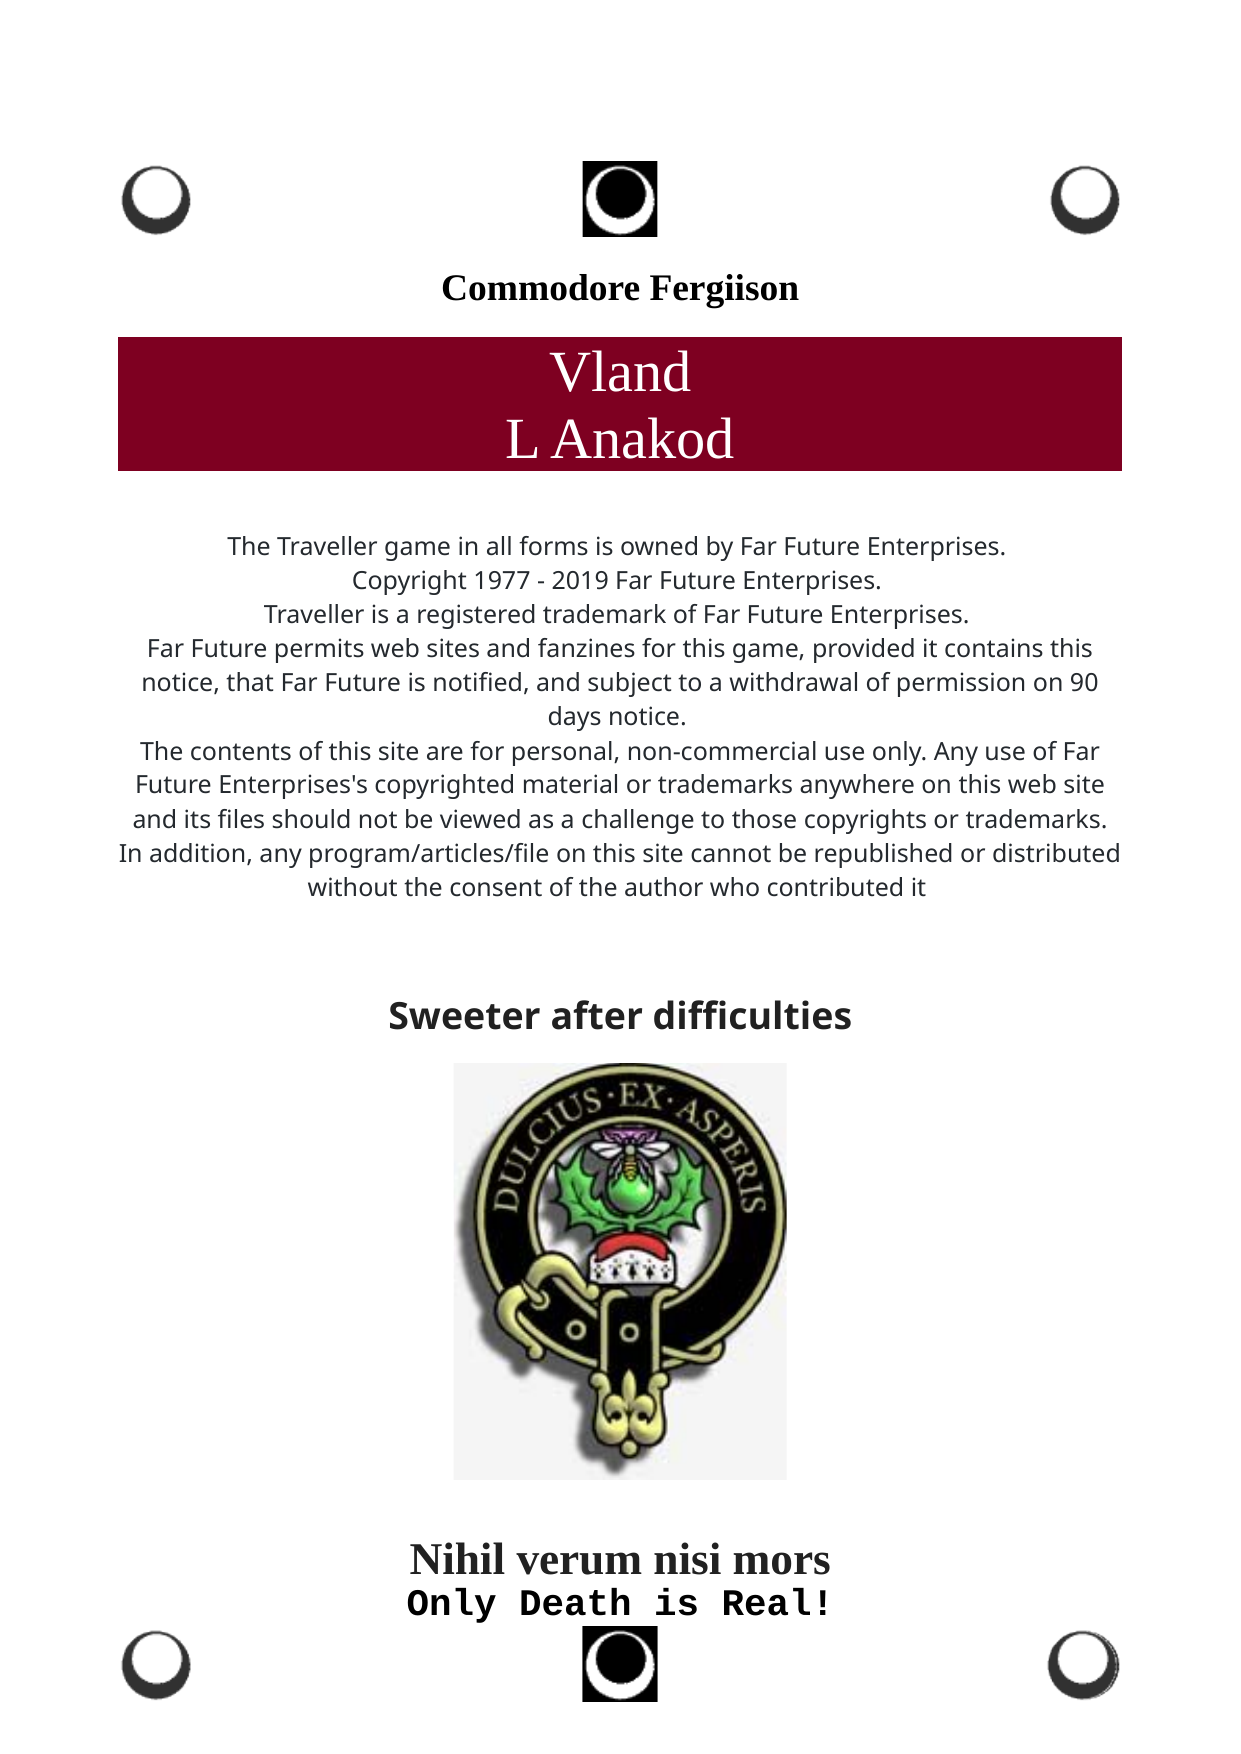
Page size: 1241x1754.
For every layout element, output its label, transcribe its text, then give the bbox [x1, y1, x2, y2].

text Far Future permits web sites and fanzines for this game, provided it contains this notice, that Far Future is notified, and subject to a withdrawal of permission on 90 days notice. [118, 631, 1122, 733]
text Sweeter after difficulties [118, 990, 1122, 1041]
picture [1044, 1626, 1123, 1702]
picture [582, 1626, 658, 1702]
text Nihil verum nisi mors [118, 1532, 1122, 1584]
text L Anakod [118, 404, 1122, 471]
text Vland [118, 337, 1122, 404]
picture [118, 1626, 194, 1702]
text The Traveller game in all forms is owned by Far Future Enterprises. [118, 529, 1122, 563]
text Traveller is a registered trademark of Far Future Enterprises. [118, 597, 1122, 631]
picture [1047, 161, 1123, 237]
text Commodore Fergiison [118, 265, 1122, 308]
text Only Death is Real! [118, 1584, 1122, 1627]
picture [582, 161, 658, 237]
picture [118, 161, 194, 237]
text The contents of this site are for personal, non-commercial use only. Any use of Far Future Enterprises's copyrighted material or trademarks anywhere on this web site and its files should not be viewed as a challenge to those copyrights or trademarks. In addition, any program/articles/file on this site cannot be republished or distributed without the consent of the author who contributed it [118, 733, 1122, 903]
picture [453, 1063, 787, 1480]
text Copyright 1977 - 2019 Far Future Enterprises. [118, 563, 1122, 597]
